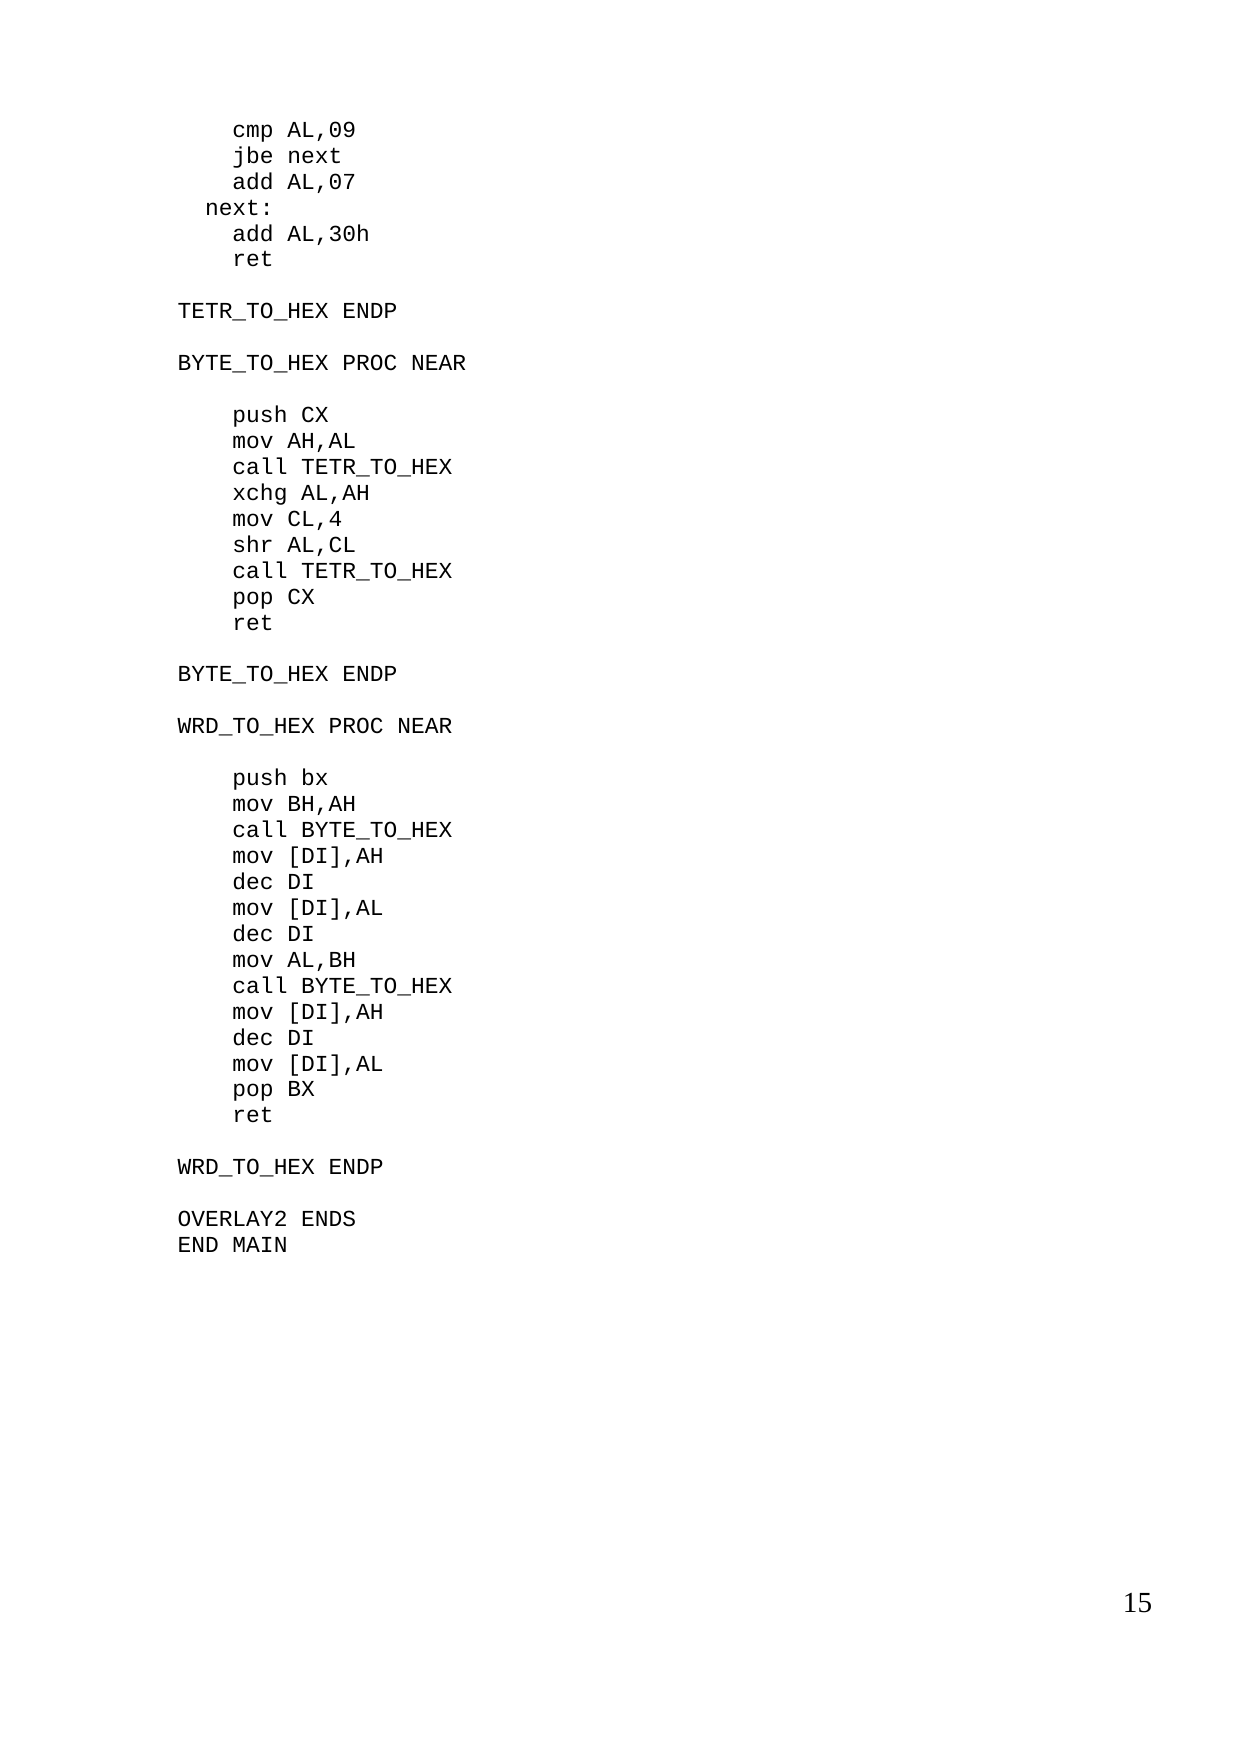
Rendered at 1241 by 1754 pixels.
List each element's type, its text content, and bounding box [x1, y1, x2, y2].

text add AL,30h [177, 222, 1152, 248]
text mov [DI],AH [177, 1000, 1152, 1026]
text ret [177, 1104, 1152, 1130]
text dec DI [177, 870, 1152, 896]
text call BYTE_TO_HEX [177, 818, 1152, 844]
text END MAIN [177, 1233, 1152, 1259]
text add AL,07 [177, 170, 1152, 196]
text mov CL,4 [177, 507, 1152, 533]
text mov [DI],AL [177, 1052, 1152, 1078]
text push CX [177, 403, 1152, 429]
text xchg AL,AH [177, 481, 1152, 507]
text WRD_TO_HEX PROC NEAR [177, 715, 1152, 741]
text mov [DI],AL [177, 896, 1152, 922]
text TETR_TO_HEX ENDP [177, 300, 1152, 326]
text WRD_TO_HEX ENDP [177, 1156, 1152, 1182]
text BYTE_TO_HEX PROC NEAR [177, 352, 1152, 377]
text dec DI [177, 922, 1152, 948]
text mov AH,AL [177, 429, 1152, 455]
text mov [DI],AH [177, 844, 1152, 870]
text mov AL,BH [177, 948, 1152, 974]
text OVERLAY2 ENDS [177, 1207, 1152, 1233]
text call BYTE_TO_HEX [177, 974, 1152, 1000]
text cmp AL,09 [177, 118, 1152, 144]
text next: [177, 196, 1152, 222]
text dec DI [177, 1026, 1152, 1052]
text pop CX [177, 585, 1152, 611]
text push bx [177, 767, 1152, 792]
text BYTE_TO_HEX ENDP [177, 663, 1152, 689]
text shr AL,CL [177, 533, 1152, 559]
text ret [177, 248, 1152, 274]
text call TETR_TO_HEX [177, 559, 1152, 585]
text pop BX [177, 1078, 1152, 1104]
text ret [177, 611, 1152, 637]
text jbe next [177, 144, 1152, 170]
text mov BH,AH [177, 792, 1152, 818]
text call TETR_TO_HEX [177, 455, 1152, 481]
